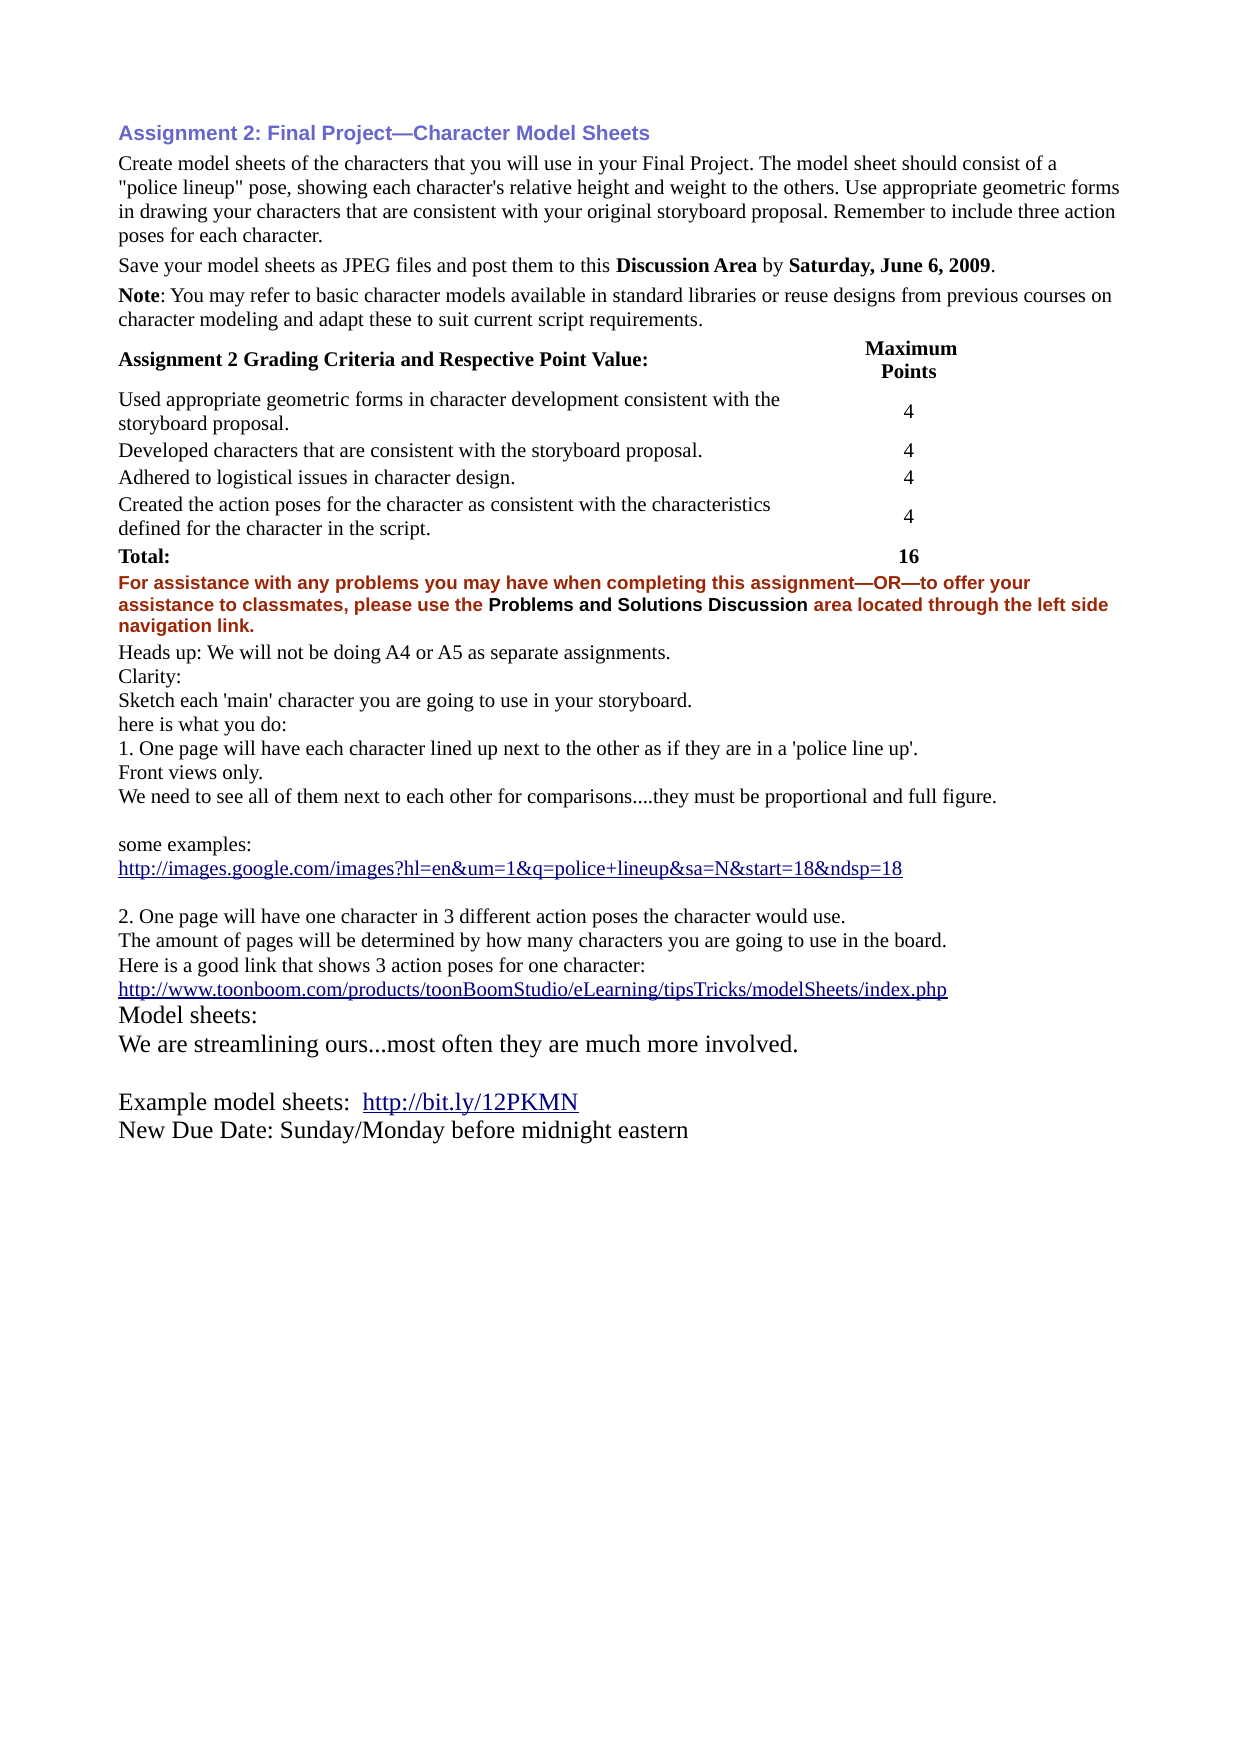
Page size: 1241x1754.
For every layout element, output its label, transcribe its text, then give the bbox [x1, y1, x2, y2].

table_cell Total: [117, 542, 821, 569]
text Assignment 2: Final Project—Character Model Sheets [118, 121, 1122, 145]
text Note: You may refer to basic character models available in standard libraries or reuse designs from previous courses on character modeling and adapt these to suit current script requirements. [118, 283, 1122, 331]
table_cell 4 [821, 491, 1001, 542]
table_header Assignment 2 Grading Criteria and Respective Point Value: [117, 334, 821, 385]
table_cell 4 [821, 436, 1001, 463]
table_cell Used appropriate geometric forms in character development consistent with the storyboard proposal. [117, 385, 821, 436]
table_cell 4 [821, 385, 1001, 436]
table_cell 4 [821, 464, 1001, 491]
text New Due Date: Sunday/Monday before midnight eastern [118, 1116, 1122, 1144]
table_header Maximum Points [821, 334, 1001, 385]
table_cell Developed characters that are consistent with the storyboard proposal. [117, 436, 821, 463]
text For assistance with any problems you may have when completing this assignment—OR—to offer your assistance to classmates, please use the Problems and Solutions Discussion area located through the left side navigation link. [118, 572, 1122, 637]
text Heads up: We will not be doing A4 or A5 as separate assignments. [118, 640, 1122, 664]
table_cell Adhered to logistical issues in character design. [117, 464, 821, 491]
text Clarity: Sketch each 'main' character you are going to use in your storyboard. here is what you do: 1. One page will have each character lined up next to the other as if they are in a 'police line up'. Front views only. We need to see all of them next to each other for comparisons....they must be proportional and full figure. some examples: http://images.google.com/images?hl=en&um=1&q=police+lineup&sa=N&start=18&ndsp=18 2. One page will have one character in 3 different action poses the character would use. The amount of pages will be determined by how many characters you are going to use in the board. Here is a good link that shows 3 action poses for one character: http://www.toonboom.com/products/toonBoomStudio/eLearning/tipsTricks/modelSheets/index.php [118, 664, 1122, 1001]
text Create model sheets of the characters that you will use in your Final Project. The model sheet should consist of a "police lineup" pose, showing each character's relative height and weight to the others. Use appropriate geometric forms in drawing your characters that are consistent with your original storyboard proposal. Remember to include three action poses for each character. [118, 151, 1122, 247]
table_cell Created the action poses for the character as consistent with the characteristics defined for the character in the script. [117, 491, 821, 542]
text Model sheets: We are streamlining ours...most often they are much more involved. Example model sheets: http://bit.ly/12PKMN [118, 1001, 1122, 1116]
table_cell 16 [821, 542, 1001, 569]
text Save your model sheets as JPEG files and post them to this Discussion Area by Saturday, June 6, 2009. [118, 253, 1122, 277]
